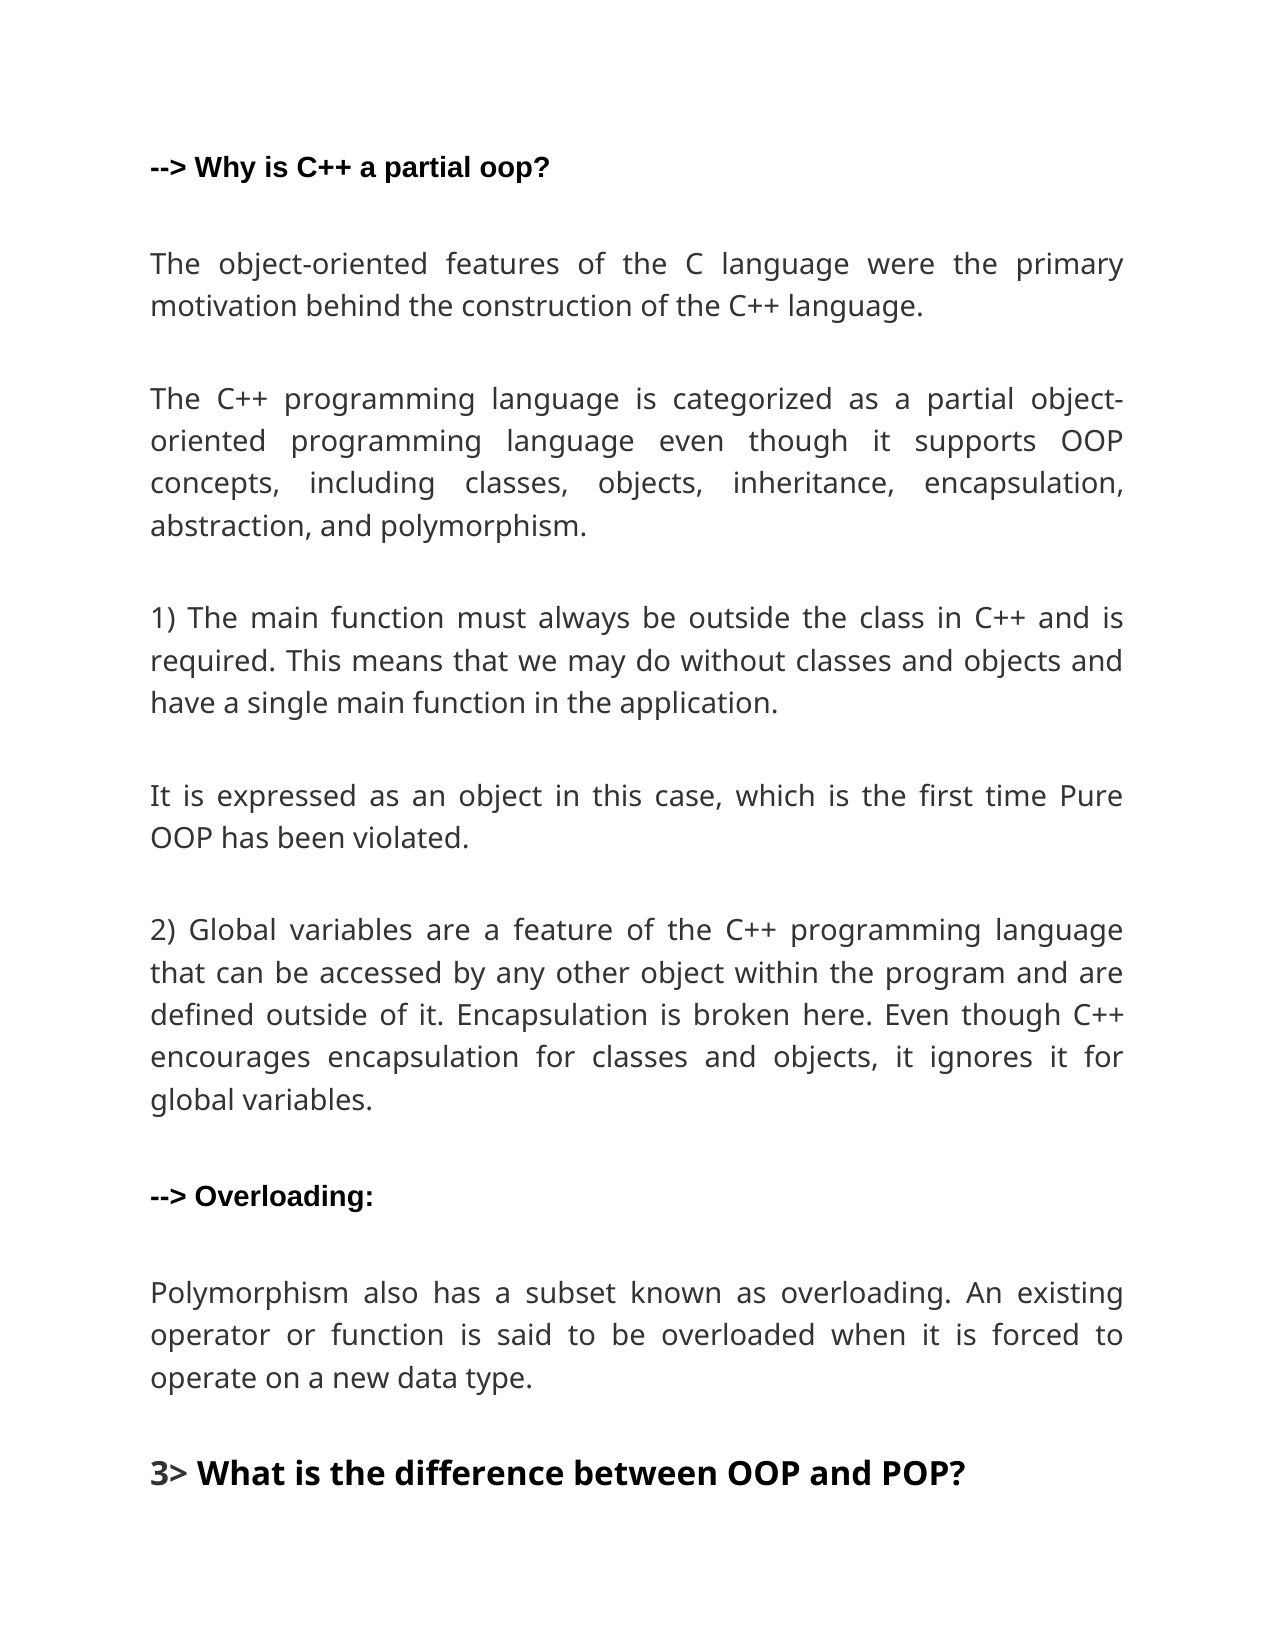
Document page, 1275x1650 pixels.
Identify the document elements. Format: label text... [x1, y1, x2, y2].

text Polymorphism also has a subset known as overloading. An existing operator or function is said to be overloaded when it is forced to operate on a new data type. [150, 1272, 1125, 1397]
text The object-oriented features of the C language were the primary motivation behind the construction of the C++ language. [150, 243, 1125, 325]
text 1) The main function must always be outside the class in C++ and is required. This means that we may do without classes and objects and have a single main function in the application. [150, 598, 1125, 722]
subtitle --> Why is C++ a partial oop? [150, 150, 1125, 183]
text The C++ programming language is categorized as a partial object-oriented programming language even though it supports OOP concepts, including classes, objects, inheritance, encapsulation, abstraction, and polymorphism. [150, 378, 1125, 545]
text 2) Global variables are a feature of the C++ programming language that can be accessed by any other object within the program and are defined outside of it. Encapsulation is broken here. Even though C++ encourages encapsulation for classes and objects, it ignores it for global variables. [150, 909, 1125, 1119]
text 3> What is the difference between OOP and POP? [150, 1449, 1125, 1495]
subtitle --> Overloading: [150, 1179, 1125, 1212]
text It is expressed as an object in this case, which is the first time Pure OOP has been violated. [150, 775, 1125, 857]
